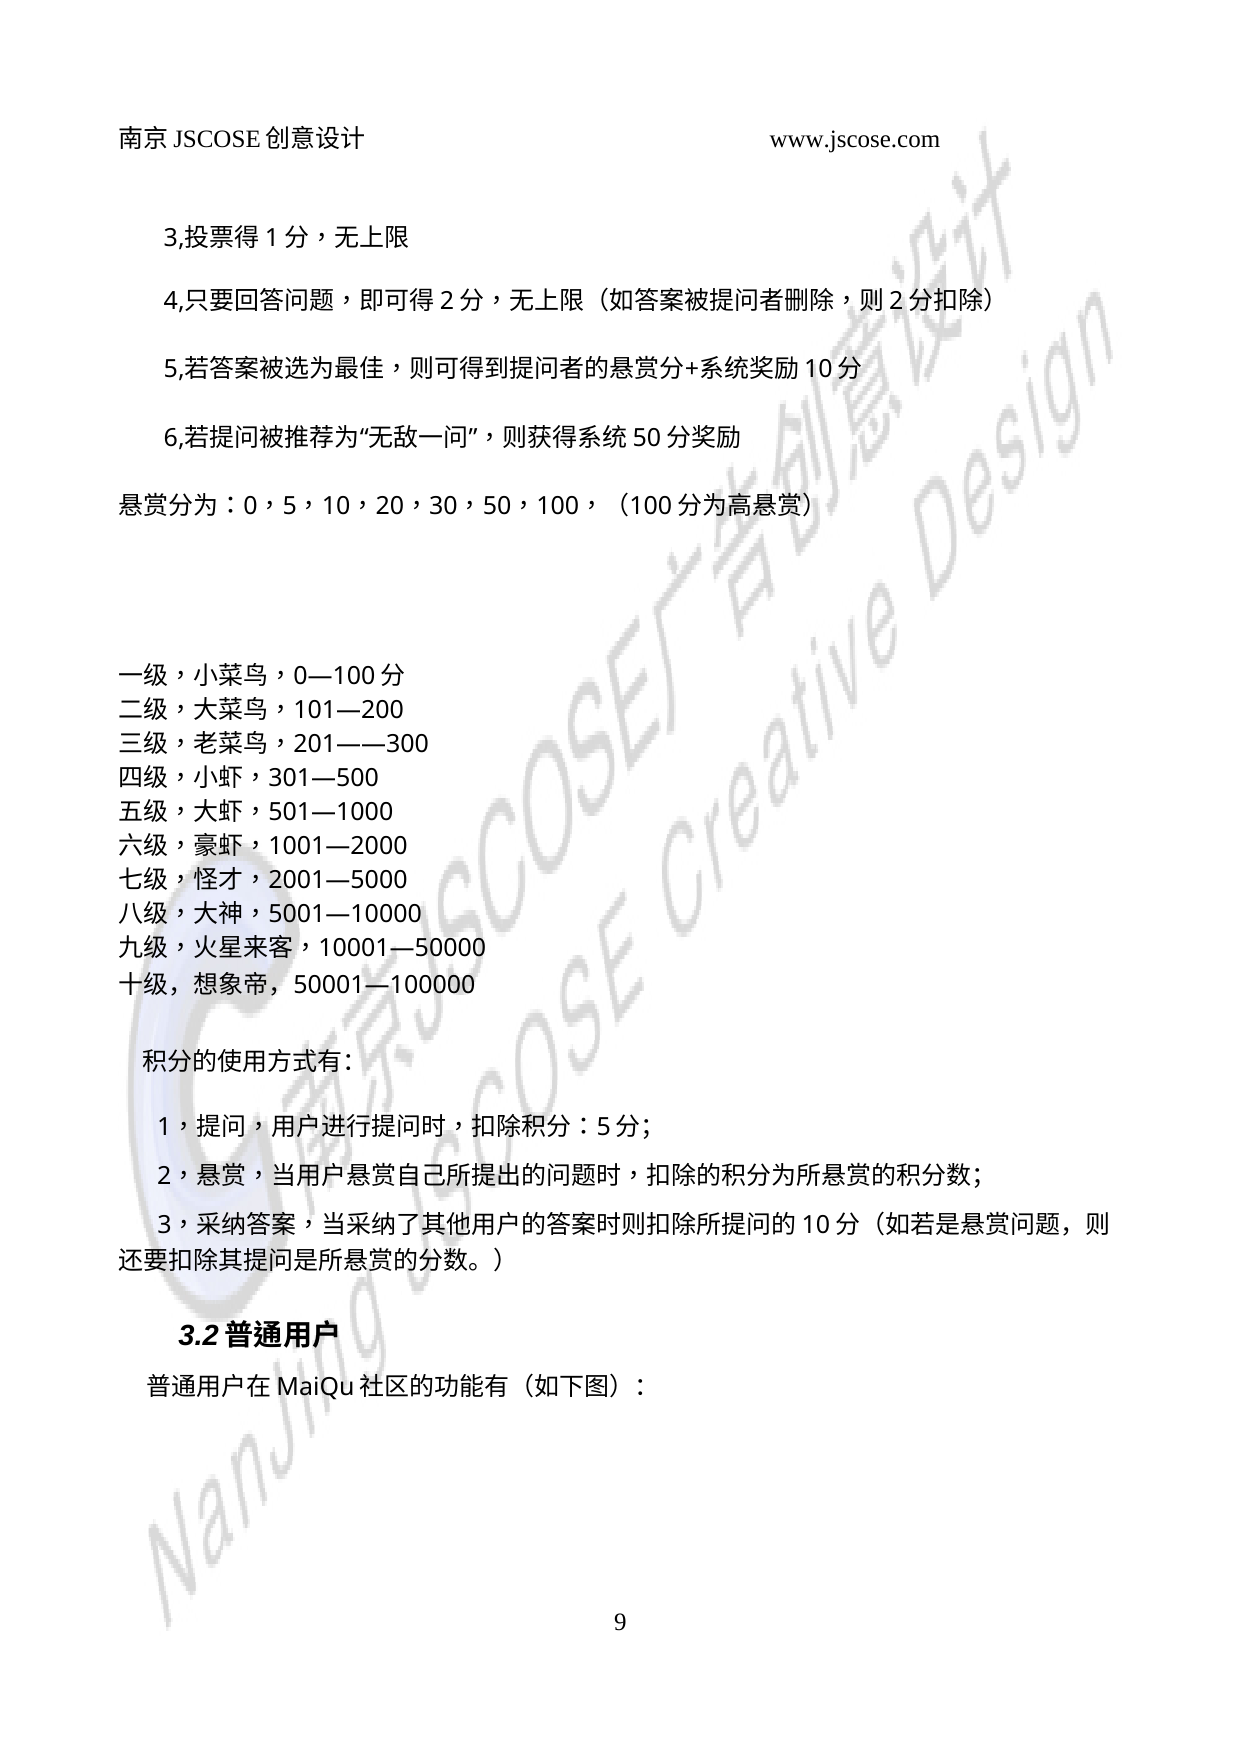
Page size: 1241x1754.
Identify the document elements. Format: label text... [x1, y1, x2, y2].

text 1，提问，用户进行提问时，扣除积分：5分； [118, 1107, 1122, 1143]
text 2，悬赏，当用户悬赏自己所提出的问题时，扣除的积分为所悬赏的积分数； [118, 1155, 1122, 1192]
picture [118, 1000, 1122, 1042]
text 二级，大菜鸟，101—200 [118, 692, 1122, 726]
text 十级，想象帝，50001—100000 [118, 964, 1122, 1000]
text 六级，豪虾，1001—2000 [118, 828, 1122, 862]
text 3,投票得1分，无上限 [118, 220, 1122, 254]
text 积分的使用方式有： [118, 1042, 1122, 1078]
picture [118, 385, 1122, 419]
picture [118, 1354, 1122, 1636]
picture [118, 453, 1122, 487]
subtitle 3.2普通用户 [118, 1314, 1122, 1354]
picture [118, 1143, 1122, 1155]
text 八级，大神，5001—10000 [118, 896, 1122, 930]
text 一级，小菜鸟，0—100分 [118, 658, 1122, 692]
picture [118, 118, 1122, 220]
text 九级，火星来客，10001—50000 [118, 930, 1122, 964]
text 七级，怪才，2001—5000 [118, 862, 1122, 896]
picture [118, 254, 1122, 283]
text 悬赏分为：0，5，10，20，30，50，100，（100分为高悬赏） [118, 487, 1122, 521]
text 6,若提问被推荐为“无敌一问”，则获得系统50分奖励 [118, 419, 1122, 453]
text 五级，大虾，501—1000 [118, 794, 1122, 828]
text 4,只要回答问题，即可得2分，无上限（如答案被提问者删除，则2分扣除） [118, 283, 1122, 317]
picture [118, 521, 1122, 658]
text 5,若答案被选为最佳，则可得到提问者的悬赏分+系统奖励10分 [118, 351, 1122, 385]
picture [118, 317, 1122, 351]
text 三级，老菜鸟，201——300 [118, 726, 1122, 760]
text 四级，小虾，301—500 [118, 760, 1122, 794]
picture [118, 1078, 1122, 1107]
text 普通用户在MaiQu社区的功能有（如下图）： [121, 1366, 1122, 1403]
text 3，采纳答案，当采纳了其他用户的答案时则扣除所提问的10分（如若是悬赏问题，则还要扣除其提问是所悬赏的分数。） [118, 1204, 1122, 1277]
picture [118, 1192, 1122, 1204]
picture [118, 1277, 1122, 1314]
